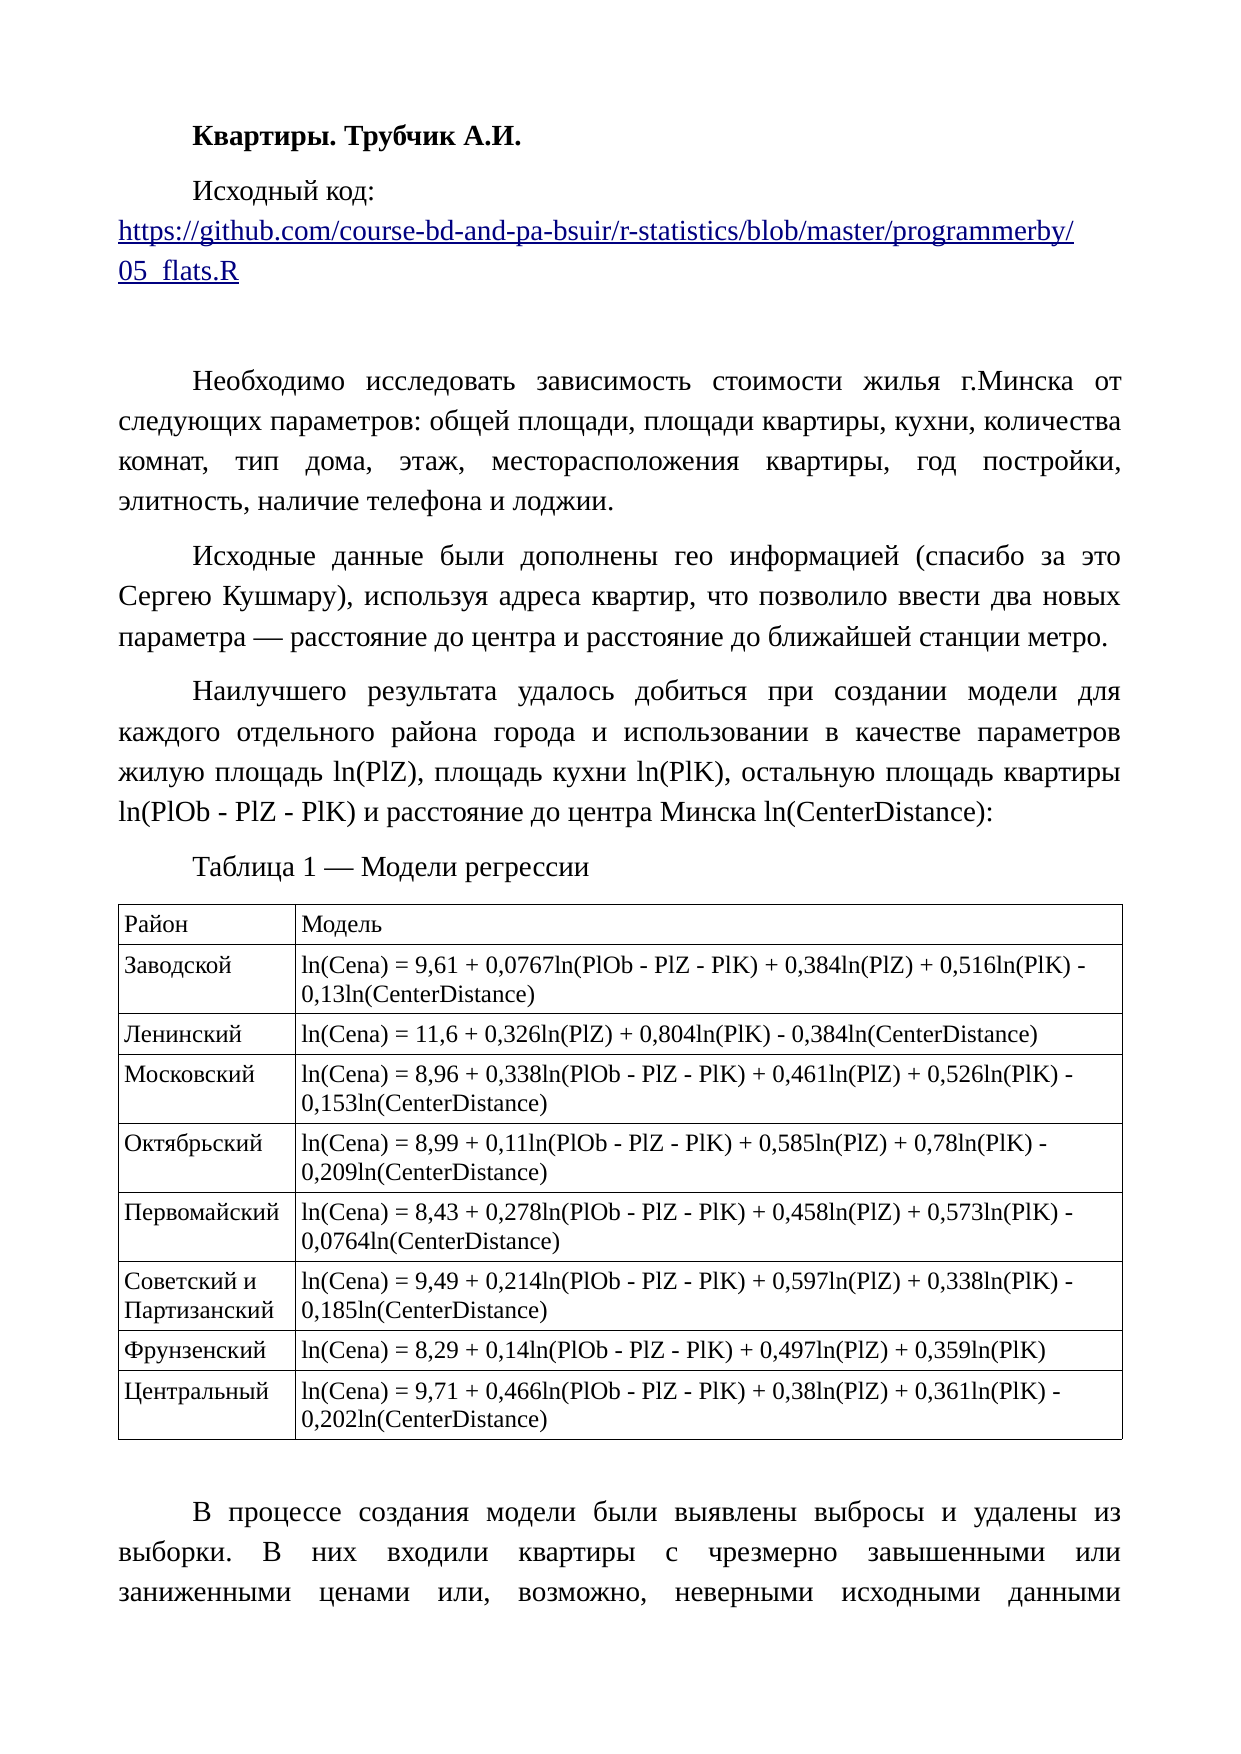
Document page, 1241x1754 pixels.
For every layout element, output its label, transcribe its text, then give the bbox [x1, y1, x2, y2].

table_header Модель [296, 905, 1122, 944]
table_cell Фрунзенский [119, 1331, 295, 1370]
table_cell ln(Cena) = 9,71 + 0,466ln(PlOb - PlZ - PlK) + 0,38ln(PlZ) + 0,361ln(PlK) - 0,202ln(CenterDistance) [296, 1371, 1122, 1439]
text Наилучшего результата удалось добиться при создании модели для каждого отдельного района города и использовании в качестве параметров жилую площадь ln(PlZ), площадь кухни ln(PlK), остальную площадь квартиры ln(PlOb - PlZ - PlK) и расстояние до центра Минска ln(CenterDistance): [118, 673, 1122, 828]
text Необходимо исследовать зависимость стоимости жилья г.Минска от следующих параметров: общей площади, площади квартиры, кухни, количества комнат, тип дома, этаж, месторасположения квартиры, год постройки, элитность, наличие телефона и лоджии. [118, 363, 1122, 517]
table_cell Первомайский [119, 1193, 295, 1261]
table_cell ln(Cena) = 8,29 + 0,14ln(PlOb - PlZ - PlK) + 0,497ln(PlZ) + 0,359ln(PlK) [296, 1331, 1122, 1370]
text Квартиры. Трубчик А.И. [118, 118, 1122, 152]
table_cell ln(Cena) = 9,49 + 0,214ln(PlOb - PlZ - PlK) + 0,597ln(PlZ) + 0,338ln(PlK) - 0,185ln(CenterDistance) [296, 1262, 1122, 1330]
text Исходные данные были дополнены гео информацией (спасибо за это Сергею Кушмару), используя адреса квартир, что позволило ввести два новых параметра — расстояние до центра и расстояние до ближайшей станции метро. [118, 538, 1122, 652]
table_cell Октябрьский [119, 1124, 295, 1192]
table_cell Московский [119, 1055, 295, 1122]
table_cell ln(Cena) = 8,96 + 0,338ln(PlOb - PlZ - PlK) + 0,461ln(PlZ) + 0,526ln(PlK) - 0,153ln(CenterDistance) [296, 1055, 1122, 1122]
table_cell Центральный [119, 1371, 295, 1439]
text В процессе создания модели были выявлены выбросы и удалены из выборки. В них входили квартиры с чрезмерно завышенными или заниженными ценами или, возможно, неверными исходными данными [118, 1494, 1122, 1608]
table_cell ln(Cena) = 9,61 + 0,0767ln(PlOb - PlZ - PlK) + 0,384ln(PlZ) + 0,516ln(PlK) - 0,13ln(CenterDistance) [296, 945, 1122, 1013]
table_header Район [119, 905, 295, 944]
text Таблица 1 — Модели регрессии [118, 849, 1122, 882]
table_cell ln(Cena) = 8,99 + 0,11ln(PlOb - PlZ - PlK) + 0,585ln(PlZ) + 0,78ln(PlK) - 0,209ln(CenterDistance) [296, 1124, 1122, 1192]
table_cell Советский и Партизанский [119, 1262, 295, 1330]
table_cell Ленинский [119, 1014, 295, 1053]
text Исходный код: https://github.com/course-bd-and-pa-bsuir/r-statistics/blob/master/programmerby/05_flats.R [118, 173, 1122, 287]
table_cell Заводской [119, 945, 295, 1013]
table_cell ln(Cena) = 11,6 + 0,326ln(PlZ) + 0,804ln(PlK) - 0,384ln(CenterDistance) [296, 1014, 1122, 1053]
table_cell ln(Cena) = 8,43 + 0,278ln(PlOb - PlZ - PlK) + 0,458ln(PlZ) + 0,573ln(PlK) - 0,0764ln(CenterDistance) [296, 1193, 1122, 1261]
